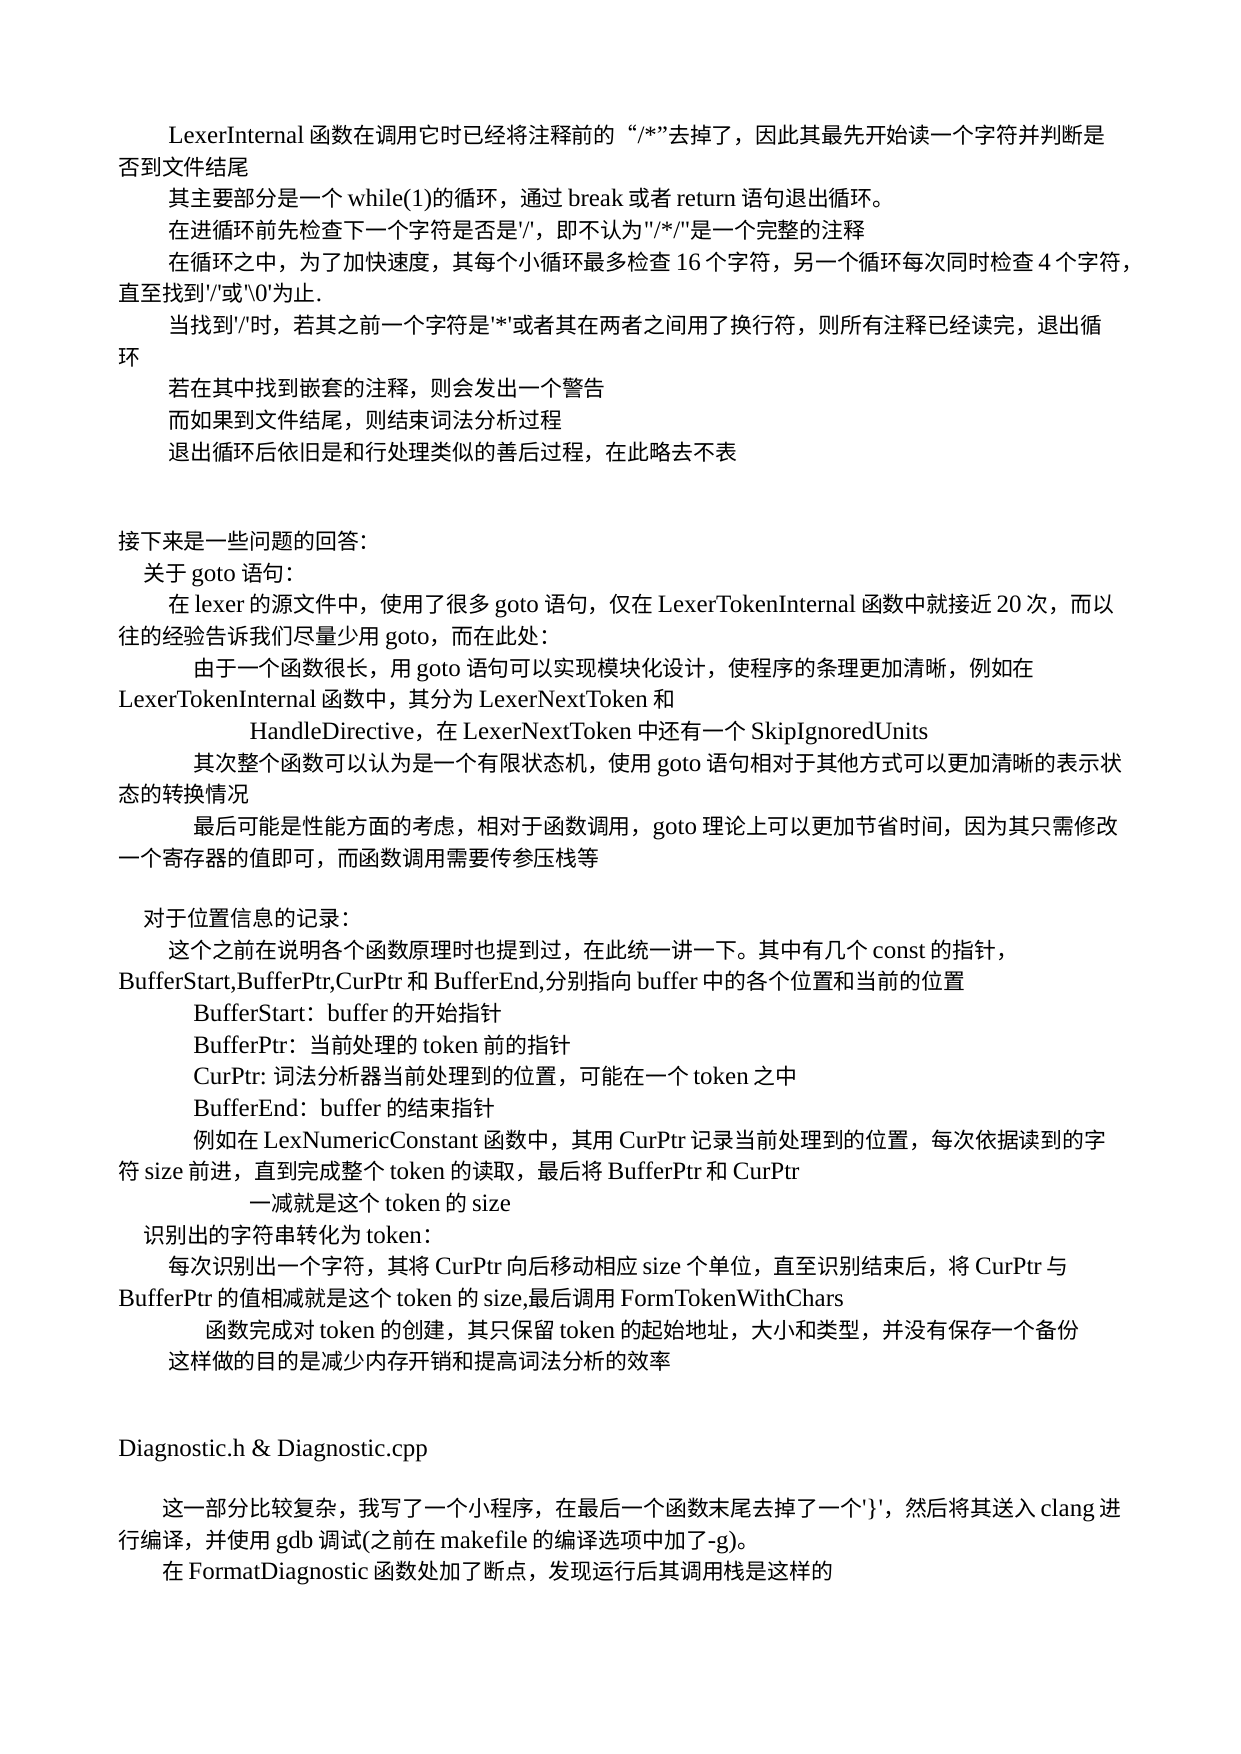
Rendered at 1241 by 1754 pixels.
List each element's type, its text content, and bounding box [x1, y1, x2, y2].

text 退出循环后依旧是和行处理类似的善后过程，在此略去不表 [118, 435, 1122, 466]
text 在lexer的源文件中，使用了很多goto语句，仅在LexerTokenInternal函数中就接近20次，而以往的经验告诉我们尽量少用goto，而在此处： [118, 587, 1122, 651]
text CurPtr: 词法分析器当前处理到的位置，可能在一个token之中 [118, 1059, 1122, 1091]
text 这个之前在说明各个函数原理时也提到过，在此统一讲一下。其中有几个const的指针，BufferStart,BufferPtr,CurPtr和BufferEnd,分别指向buffer中的各个位置和当前的位置 [118, 933, 1122, 996]
text 在循环之中，为了加快速度，其每个小循环最多检查16个字符，另一个循环每次同时检查4个字符，直至找到'/'或'\0'为止. [118, 245, 1122, 308]
text 由于一个函数很长，用goto语句可以实现模块化设计，使程序的条理更加清晰，例如在LexerTokenInternal函数中，其分为LexerNextToken和 [118, 651, 1122, 714]
text 而如果到文件结尾，则结束词法分析过程 [118, 403, 1122, 435]
text 在FormatDiagnostic函数处加了断点，发现运行后其调用栈是这样的 [118, 1554, 1122, 1586]
text BufferStart：buffer的开始指针 [118, 996, 1122, 1028]
text 在进循环前先检查下一个字符是否是'/'，即不认为"/*/"是一个完整的注释 [118, 213, 1122, 245]
text 最后可能是性能方面的考虑，相对于函数调用，goto理论上可以更加节省时间，因为其只需修改一个寄存器的值即可，而函数调用需要传参压栈等 [118, 809, 1122, 872]
text 例如在LexNumericConstant函数中，其用CurPtr记录当前处理到的位置，每次依据读到的字符size前进，直到完成整个token的读取，最后将BufferPtr和CurPtr [118, 1123, 1122, 1186]
text 若在其中找到嵌套的注释，则会发出一个警告 [118, 371, 1122, 403]
text 关于goto语句： [118, 556, 1122, 587]
text 对于位置信息的记录： [118, 901, 1122, 933]
text 这样做的目的是减少内存开销和提高词法分析的效率 [118, 1344, 1122, 1376]
text Diagnostic.h & Diagnostic.cpp [118, 1433, 1122, 1462]
text 其主要部分是一个while(1)的循环，通过break或者return语句退出循环。 [118, 181, 1122, 213]
text 识别出的字符串转化为token： [118, 1218, 1122, 1249]
text 其次整个函数可以认为是一个有限状态机，使用goto语句相对于其他方式可以更加清晰的表示状态的转换情况 [118, 746, 1122, 809]
text 这一部分比较复杂，我写了一个小程序，在最后一个函数末尾去掉了一个'}'，然后将其送入clang进行编译，并使用gdb调试(之前在makefile的编译选项中加了-g)。 [118, 1491, 1122, 1554]
text 函数完成对token的创建，其只保留token的起始地址，大小和类型，并没有保存一个备份 [118, 1313, 1122, 1344]
text 当找到'/'时，若其之前一个字符是'*'或者其在两者之间用了换行符，则所有注释已经读完，退出循环 [118, 308, 1122, 371]
text BufferEnd：buffer的结束指针 [118, 1091, 1122, 1123]
text 一减就是这个token的size [118, 1186, 1122, 1218]
text 接下来是一些问题的回答： [118, 524, 1122, 556]
text BufferPtr：当前处理的token前的指针 [118, 1028, 1122, 1059]
text 每次识别出一个字符，其将CurPtr向后移动相应size个单位，直至识别结束后，将CurPtr与BufferPtr的值相减就是这个token的size,最后调用FormTokenWithChars [118, 1249, 1122, 1313]
text HandleDirective，在LexerNextToken中还有一个SkipIgnoredUnits [118, 714, 1122, 746]
text LexerInternal函数在调用它时已经将注释前的“/*”去掉了，因此其最先开始读一个字符并判断是否到文件结尾 [118, 118, 1122, 181]
